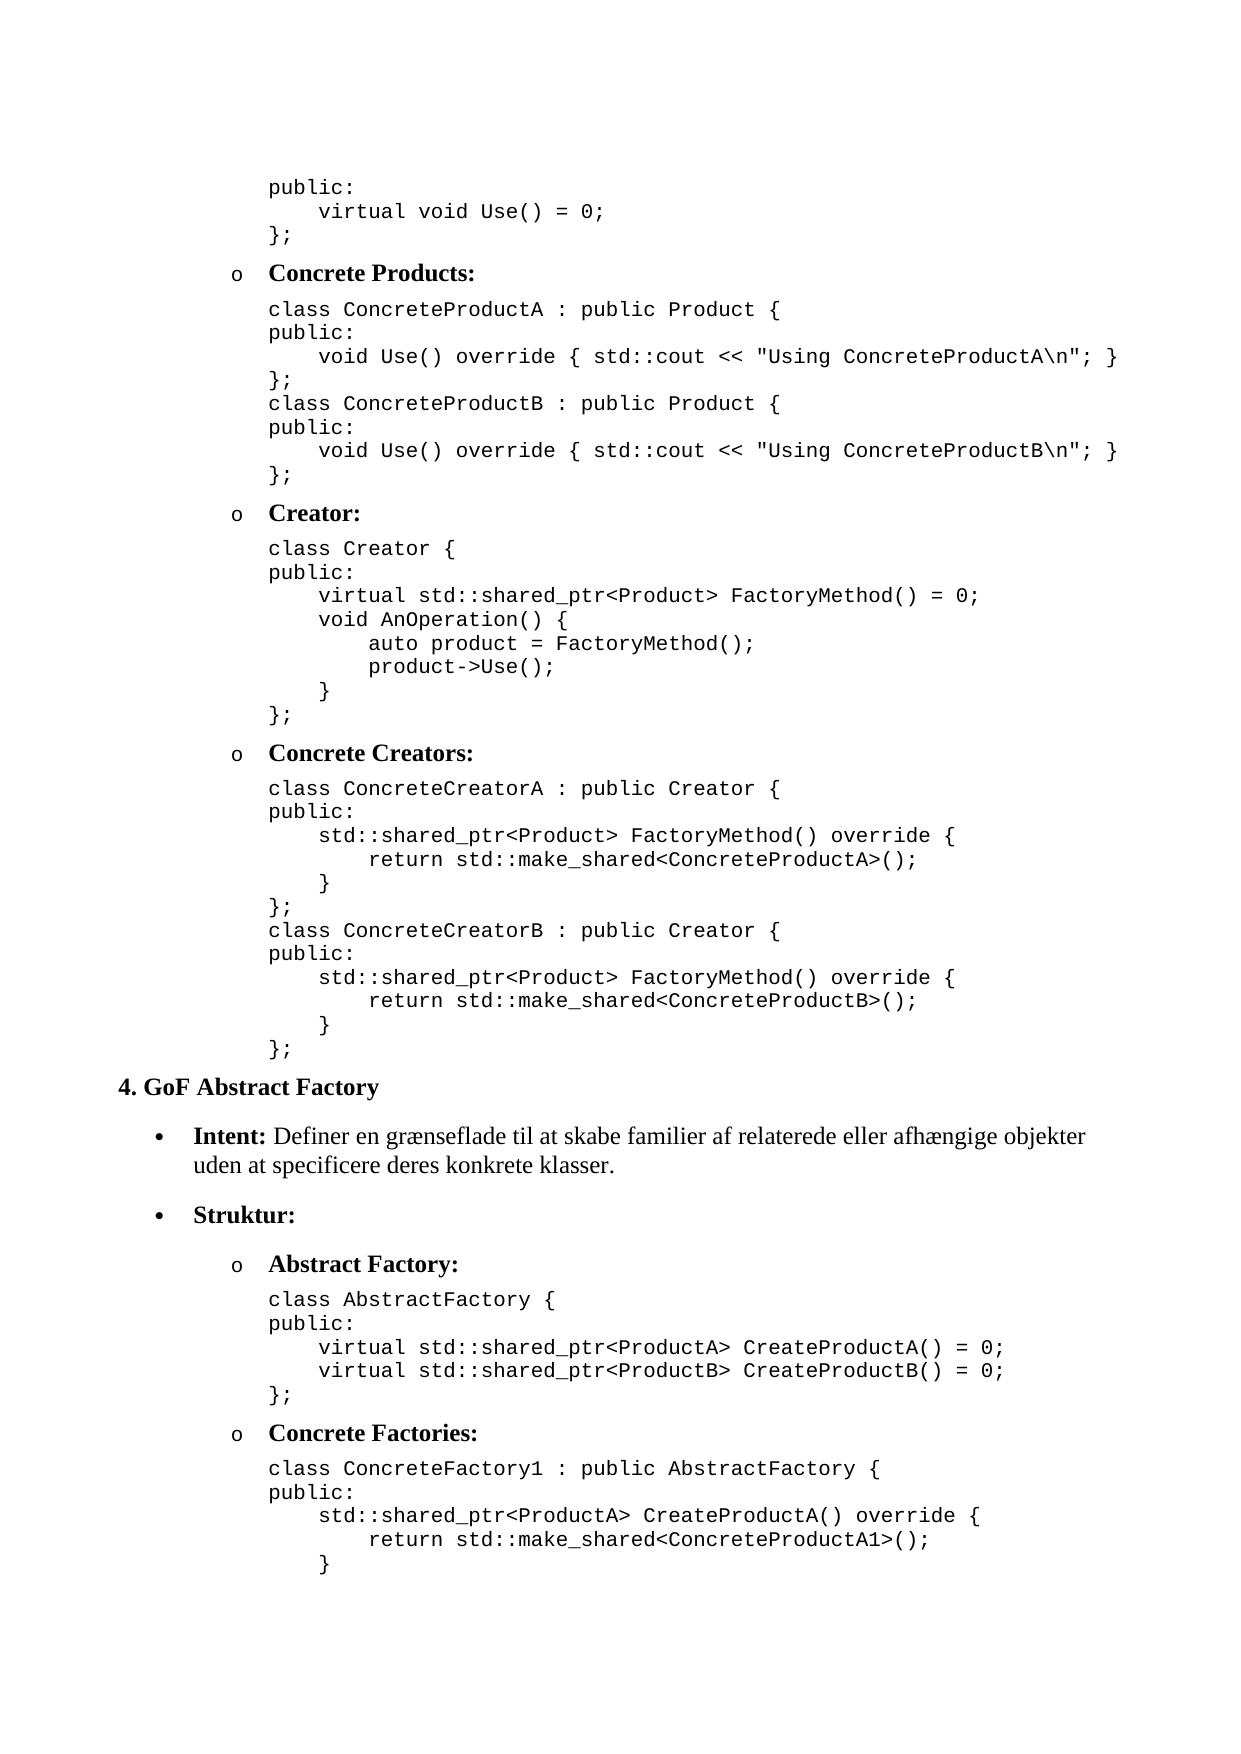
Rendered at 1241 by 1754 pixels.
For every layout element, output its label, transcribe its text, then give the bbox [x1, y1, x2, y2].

text public: [268, 1482, 1122, 1505]
text public: [268, 801, 1122, 825]
text }; [268, 1038, 1122, 1061]
text public: [268, 417, 1122, 440]
list Intent: Definer en grænseflade til at skabe familier af relaterede eller afhængige objekter uden at specificere deres konkrete klasser. [156, 1121, 1122, 1179]
text class ConcreteProductB : public Product { [268, 393, 1122, 417]
text class AbstractFactory { [268, 1289, 1122, 1313]
text }; [268, 224, 1122, 248]
text } [268, 1014, 1122, 1038]
text return std::make_shared<ConcreteProductA>(); [268, 849, 1122, 872]
text void Use() override { std::cout << "Using ConcreteProductB\n"; } [268, 440, 1122, 464]
text } [268, 872, 1122, 896]
text auto product = FactoryMethod(); [268, 633, 1122, 656]
text void AnOperation() { [268, 609, 1122, 633]
text std::shared_ptr<ProductA> CreateProductA() override { [268, 1505, 1122, 1529]
text public: [268, 1313, 1122, 1337]
text virtual std::shared_ptr<ProductA> CreateProductA() = 0; [268, 1337, 1122, 1360]
list Concrete Creators: [231, 738, 1122, 767]
text std::shared_ptr<Product> FactoryMethod() override { [268, 825, 1122, 849]
list Abstract Factory: [231, 1249, 1122, 1279]
text class ConcreteCreatorA : public Creator { [268, 778, 1122, 801]
list Struktur: [156, 1200, 1122, 1228]
text 4. GoF Abstract Factory [118, 1072, 1122, 1101]
text }; [268, 464, 1122, 488]
text virtual std::shared_ptr<Product> FactoryMethod() = 0; [268, 585, 1122, 609]
text class ConcreteFactory1 : public AbstractFactory { [268, 1458, 1122, 1482]
text } [268, 680, 1122, 704]
list Concrete Products: [231, 258, 1122, 288]
text public: [268, 943, 1122, 967]
text class ConcreteCreatorB : public Creator { [268, 919, 1122, 943]
text }; [268, 896, 1122, 919]
text return std::make_shared<ConcreteProductB>(); [268, 991, 1122, 1014]
text public: [268, 562, 1122, 585]
text virtual void Use() = 0; [268, 201, 1122, 224]
text void Use() override { std::cout << "Using ConcreteProductA\n"; } [268, 346, 1122, 369]
text public: [268, 322, 1122, 346]
list Concrete Factories: [231, 1418, 1122, 1448]
text product->Use(); [268, 656, 1122, 680]
text virtual std::shared_ptr<ProductB> CreateProductB() = 0; [268, 1360, 1122, 1384]
text }; [268, 704, 1122, 727]
text std::shared_ptr<Product> FactoryMethod() override { [268, 967, 1122, 991]
text public: [268, 177, 1122, 201]
list Creator: [231, 498, 1122, 528]
text }; [268, 369, 1122, 393]
text class Creator { [268, 538, 1122, 562]
text }; [268, 1384, 1122, 1408]
text class ConcreteProductA : public Product { [268, 298, 1122, 322]
text } [268, 1553, 1122, 1576]
text return std::make_shared<ConcreteProductA1>(); [268, 1529, 1122, 1553]
